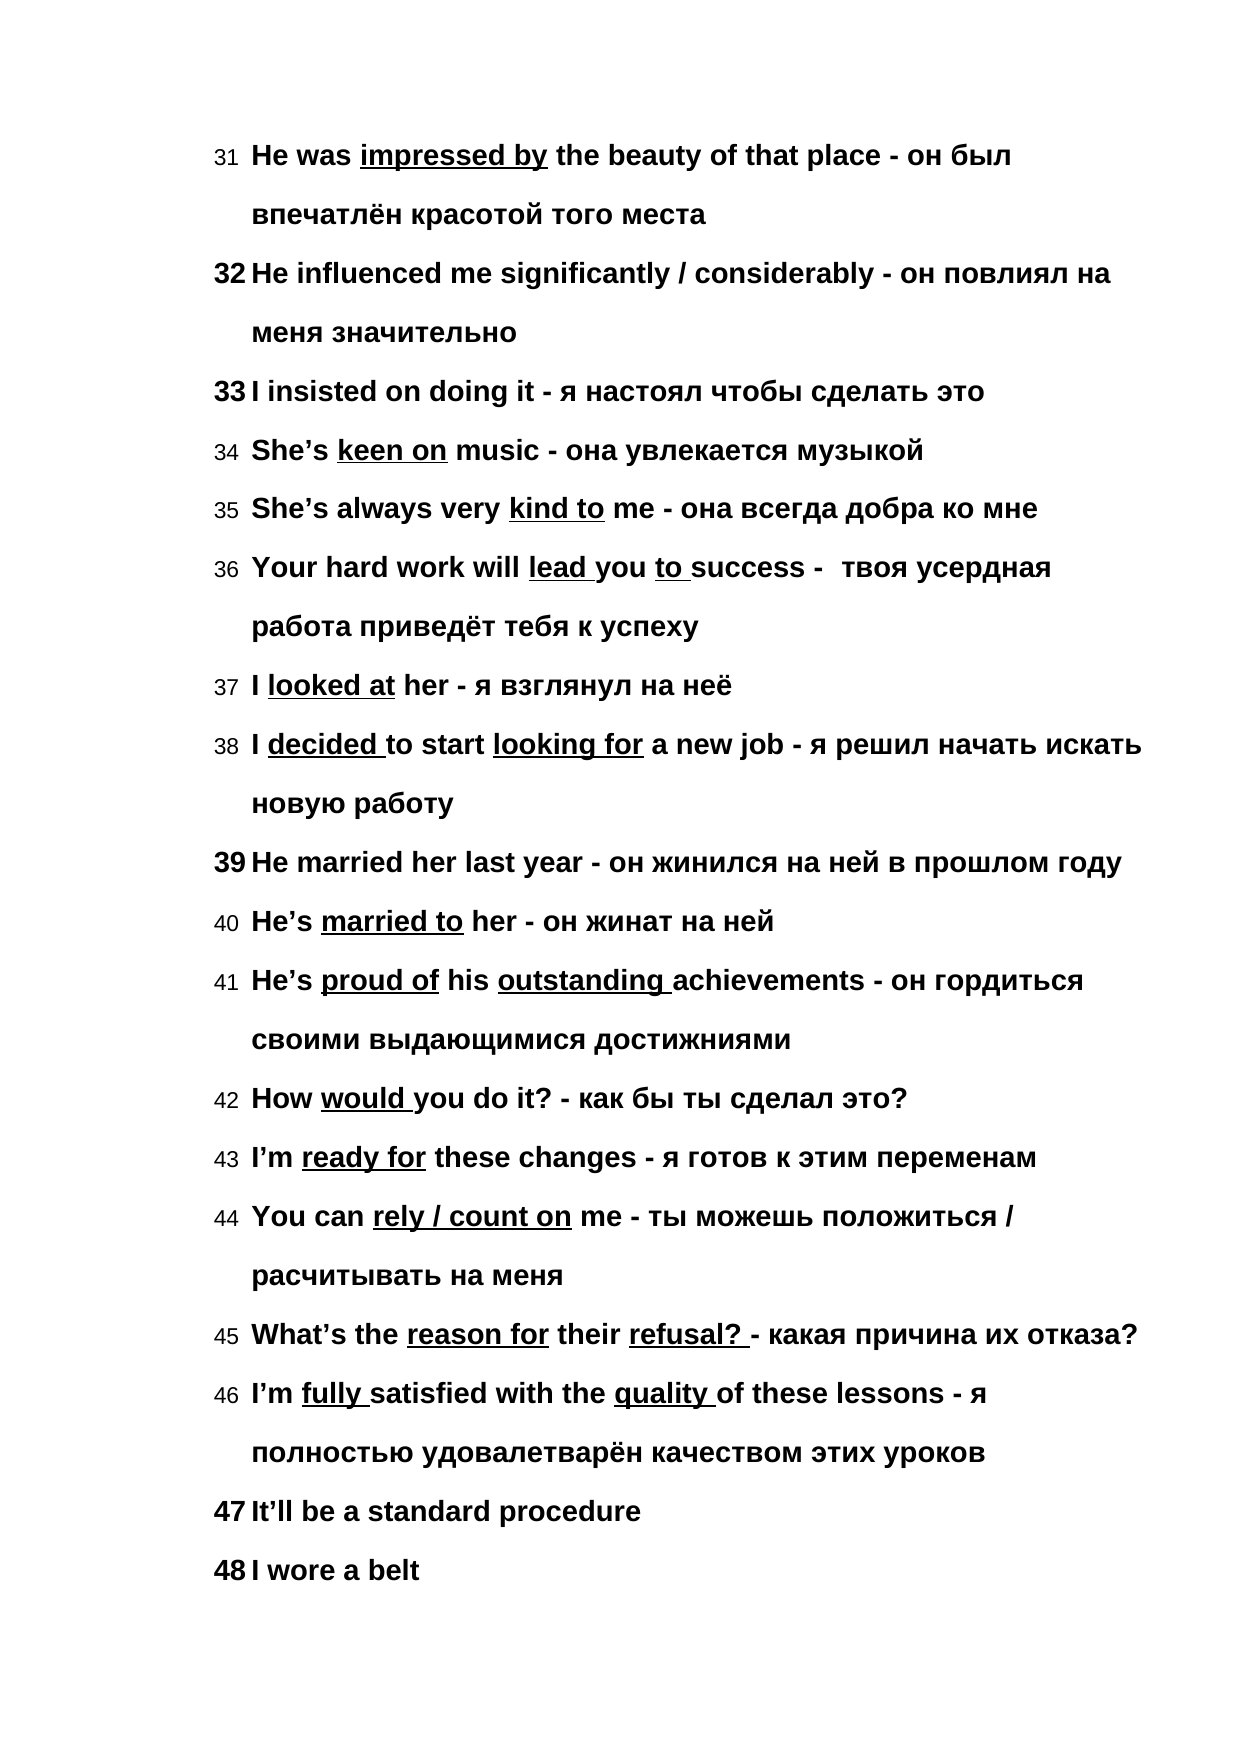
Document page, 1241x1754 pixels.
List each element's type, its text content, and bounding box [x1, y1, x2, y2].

list She’s keen on music - она увлекается музыкой [213, 413, 1152, 472]
list He married her last year - он жинился на ней в прошлом году [213, 826, 1152, 884]
list She’s always very kind to me - она всегда добра ко мне [213, 472, 1152, 531]
list I wore a belt [213, 1533, 1152, 1592]
list He influenced me significantly / considerably - он повлиял на меня значительно [213, 236, 1152, 354]
list He’s proud of his outstanding achievements - он гордиться своими выдающимися достижниями [213, 943, 1152, 1061]
list He was impressed by the beauty of that place - он был впечатлён красотой того места [213, 118, 1152, 236]
list Your hard work will lead you to success - твоя усердная работа приведёт тебя к успеху [213, 531, 1152, 649]
list What’s the reason for their refusal? - какая причина их отказа? [213, 1297, 1152, 1356]
list I’m ready for these changes - я готов к этим переменам [213, 1120, 1152, 1179]
list How would you do it? - как бы ты сделал это? [213, 1061, 1152, 1120]
list You can rely / count on me - ты можешь положиться / расчитывать на меня [213, 1179, 1152, 1297]
list I’m fully satisfied with the quality of these lessons - я полностью удовалетварён качеством этих уроков [213, 1356, 1152, 1474]
list I insisted on doing it - я настоял чтобы сделать это [213, 354, 1152, 413]
list I decided to start looking for a new job - я решил начать искать новую работу [213, 708, 1152, 826]
list I looked at her - я взглянул на неё [213, 649, 1152, 708]
list It’ll be a standard procedure [213, 1474, 1152, 1533]
list He’s married to her - он жинат на ней [213, 884, 1152, 943]
